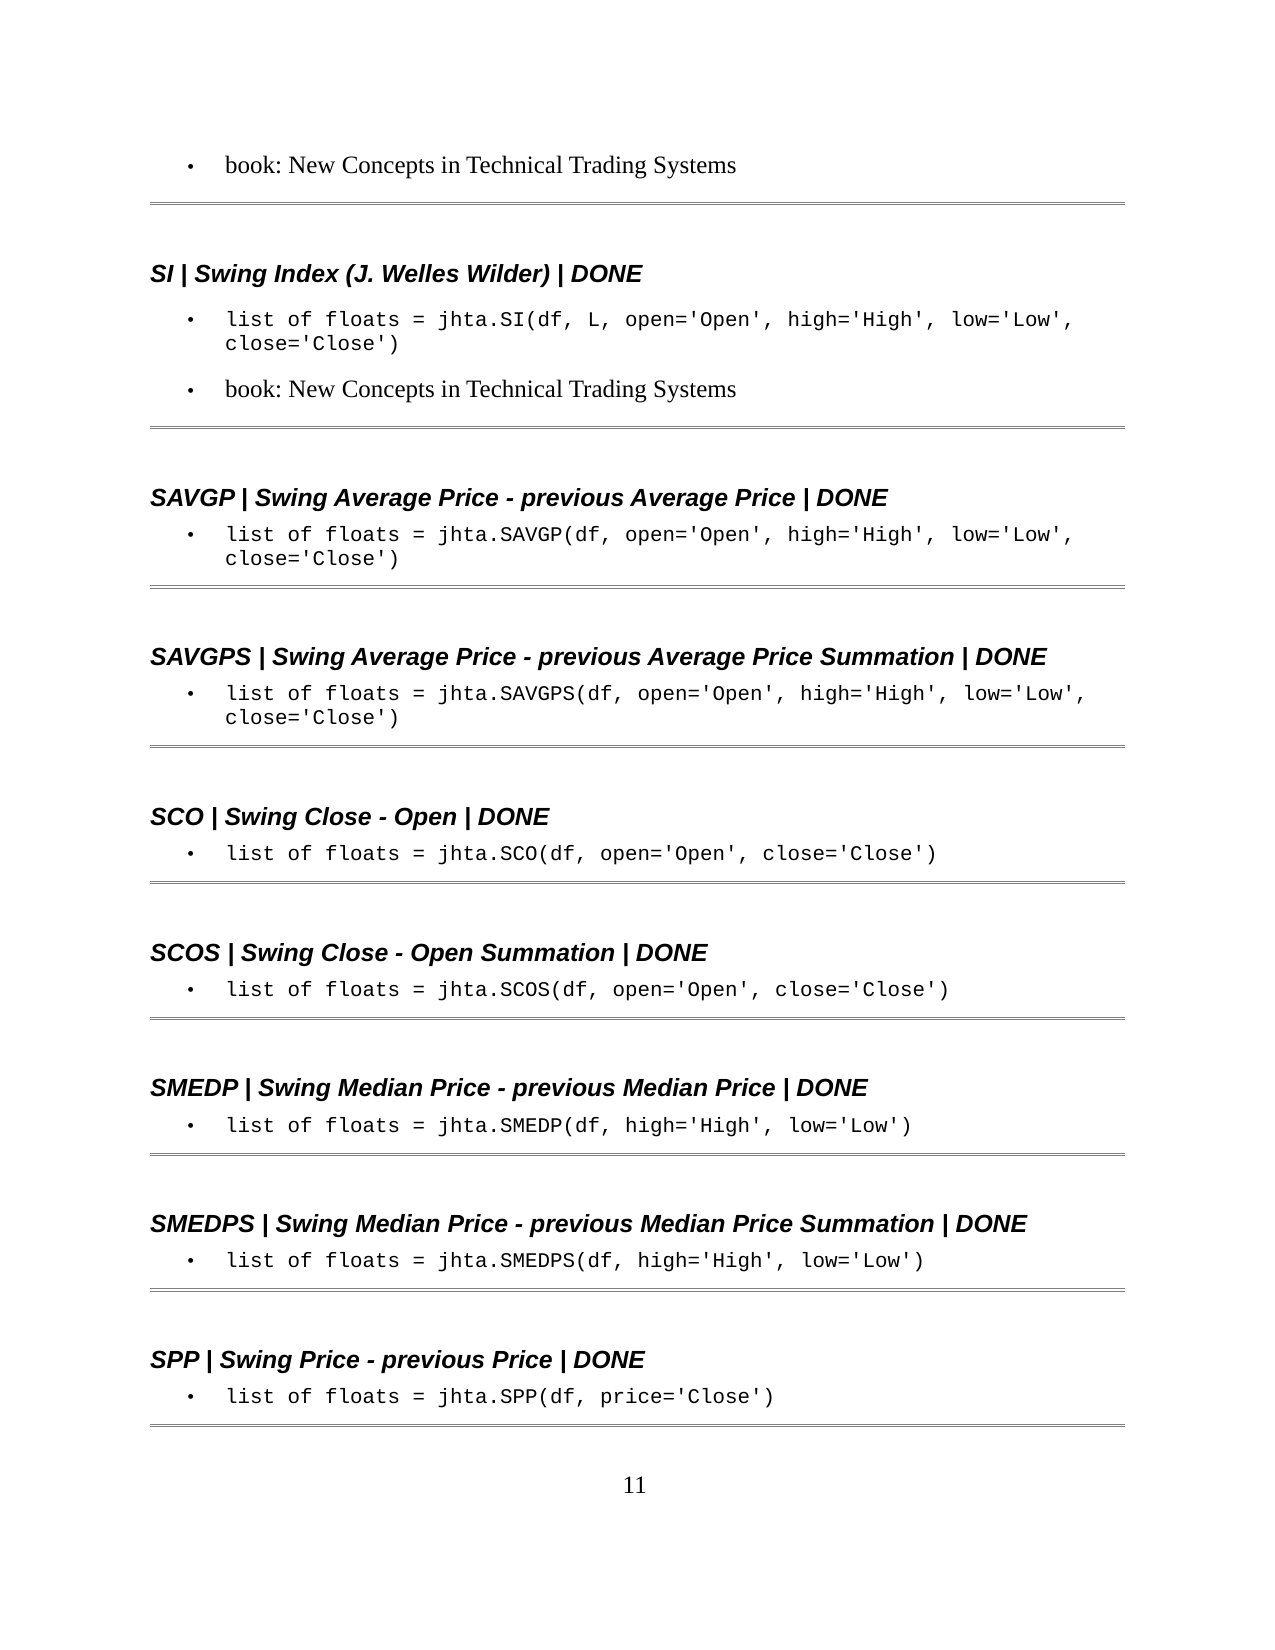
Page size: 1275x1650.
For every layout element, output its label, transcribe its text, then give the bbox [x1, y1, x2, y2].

list list of floats = jhta.SPP(df, price='Close') [187, 1386, 1125, 1410]
subtitle SPP | Swing Price - previous Price | DONE [150, 1345, 1125, 1374]
subtitle SMEDPS | Swing Median Price - previous Median Price Summation | DONE [150, 1209, 1125, 1238]
list list of floats = jhta.SMEDPS(df, high='High', low='Low') [187, 1250, 1125, 1274]
subtitle SI | Swing Index (J. Welles Wilder) | DONE [150, 259, 1125, 287]
list book: New Concepts in Technical Trading Systems [187, 374, 1125, 403]
list list of floats = jhta.SMEDP(df, high='High', low='Low') [187, 1114, 1125, 1138]
list list of floats = jhta.SAVGP(df, open='Open', high='High', low='Low', close='Close') [187, 524, 1125, 571]
list list of floats = jhta.SCOS(df, open='Open', close='Close') [187, 979, 1125, 1002]
list list of floats = jhta.SI(df, L, open='Open', high='High', low='Low', close='Close') [187, 309, 1125, 356]
list list of floats = jhta.SAVGPS(df, open='Open', high='High', low='Low', close='Close') [187, 683, 1125, 731]
list book: New Concepts in Technical Trading Systems [187, 150, 1125, 179]
subtitle SCO | Swing Close - Open | DONE [150, 802, 1125, 830]
subtitle SAVGP | Swing Average Price - previous Average Price | DONE [150, 483, 1125, 511]
list list of floats = jhta.SCO(df, open='Open', close='Close') [187, 843, 1125, 867]
subtitle SAVGPS | Swing Average Price - previous Average Price Summation | DONE [150, 642, 1125, 671]
subtitle SCOS | Swing Close - Open Summation | DONE [150, 938, 1125, 966]
subtitle SMEDP | Swing Median Price - previous Median Price | DONE [150, 1073, 1125, 1102]
